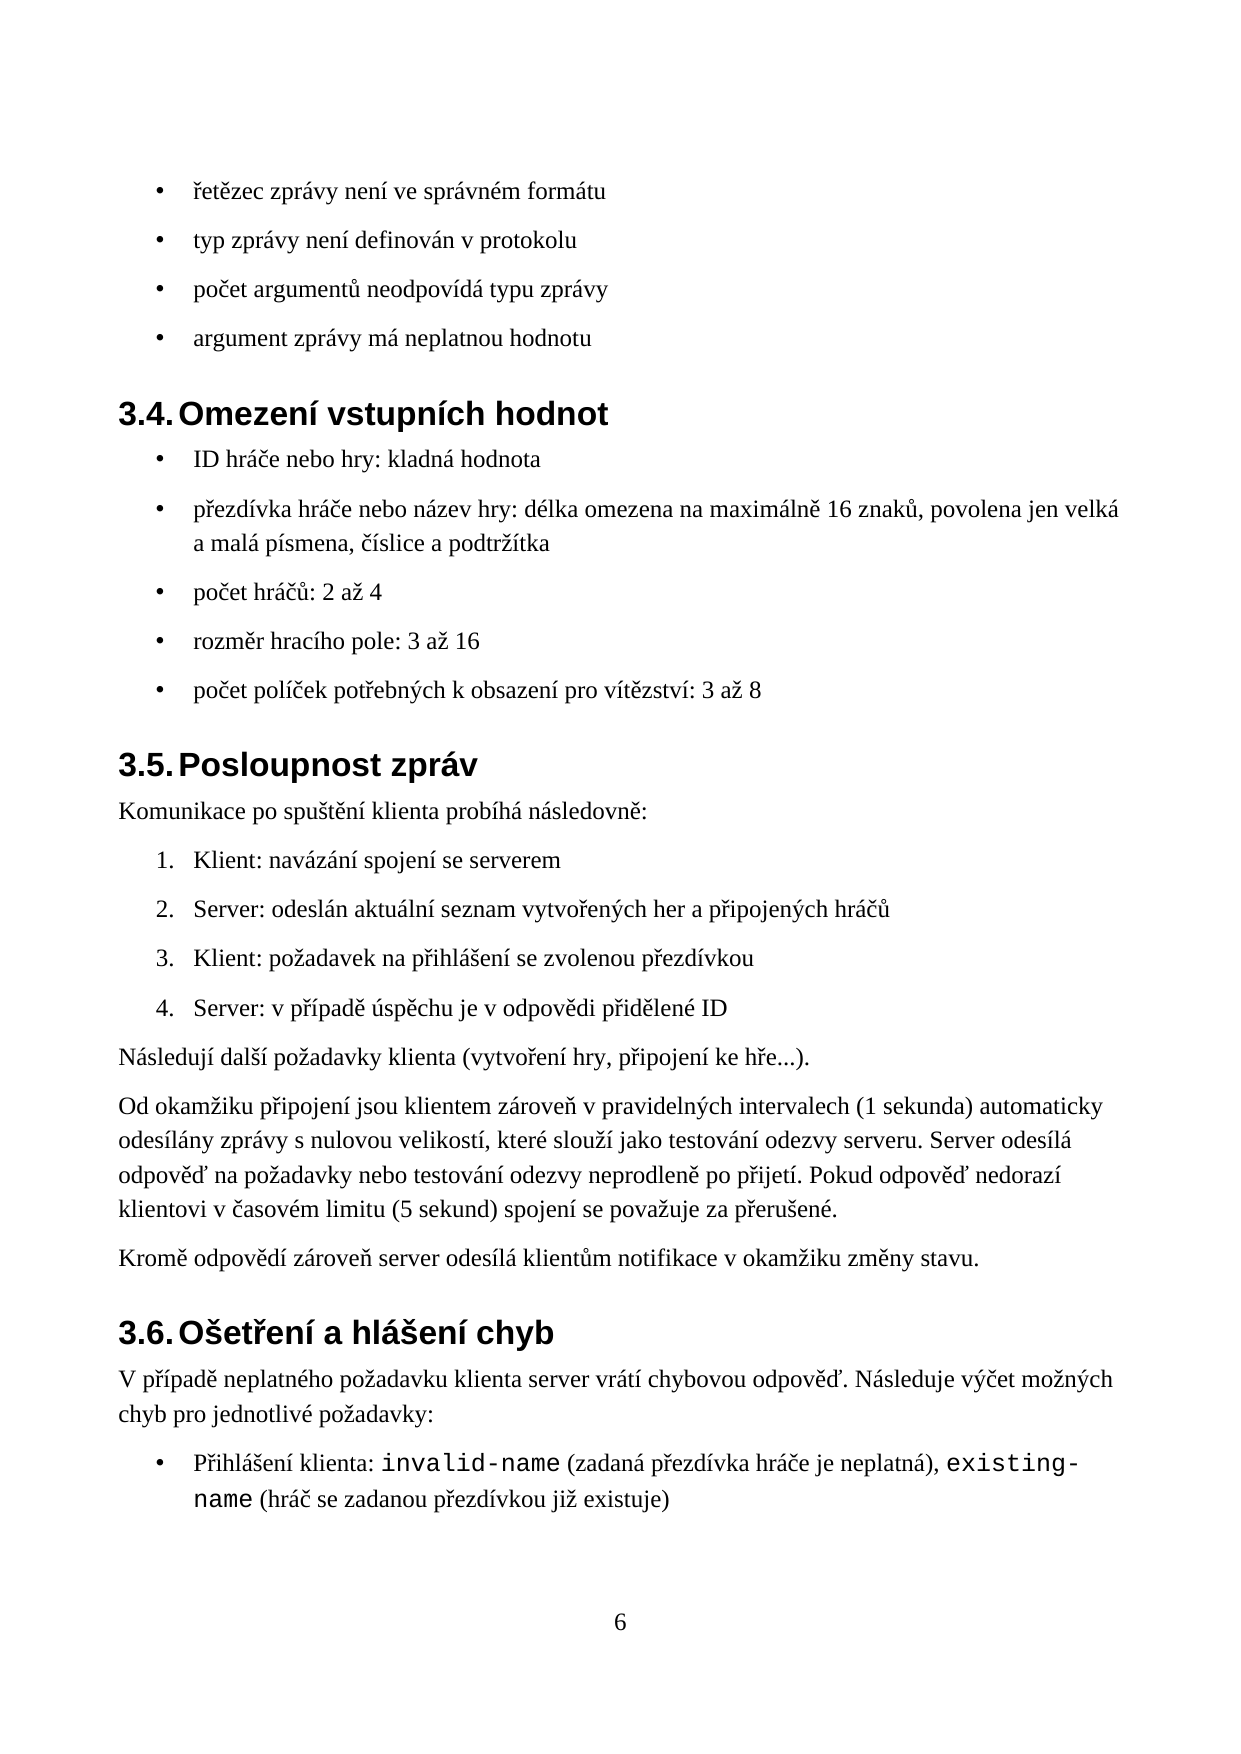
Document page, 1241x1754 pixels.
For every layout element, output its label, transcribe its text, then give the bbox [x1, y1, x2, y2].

list Klient: požadavek na přihlášení se zvolenou přezdívkou [156, 943, 1122, 972]
text Následují další požadavky klienta (vytvoření hry, připojení ke hře...). [118, 1042, 1122, 1070]
list řetězec zprávy není ve správném formátu [156, 176, 1122, 205]
list počet políček potřebných k obsazení pro vítězství: 3 až 8 [156, 675, 1122, 704]
list Přihlášení klienta: invalid-name (zadaná přezdívka hráče je neplatná), existing-name (hráč se zadanou přezdívkou již existuje) [156, 1448, 1122, 1515]
subtitle Omezení vstupních hodnot [118, 393, 1122, 432]
list Klient: navázání spojení se serverem [156, 845, 1122, 874]
list přezdívka hráče nebo název hry: délka omezena na maximálně 16 znaků, povolena jen velká a malá písmena, číslice a podtržítka [156, 494, 1122, 557]
text Od okamžiku připojení jsou klientem zároveň v pravidelných intervalech (1 sekunda) automaticky odesílány zprávy s nulovou velikostí, které slouží jako testování odezvy serveru. Server odesílá odpověď na požadavky nebo testování odezvy neprodleně po přijetí. Pokud odpověď nedorazí klientovi v časovém limitu (5 sekund) spojení se považuje za přerušené. [118, 1091, 1122, 1223]
subtitle Posloupnost zpráv [118, 745, 1122, 784]
list ID hráče nebo hry: kladná hodnota [156, 444, 1122, 473]
list rozměr hracího pole: 3 až 16 [156, 626, 1122, 655]
list Server: odeslán aktuální seznam vytvořených her a připojených hráčů [156, 894, 1122, 923]
list počet argumentů neodpovídá typu zprávy [156, 274, 1122, 303]
text Komunikace po spuštění klienta probíhá následovně: [118, 796, 1122, 825]
text Kromě odpovědí zároveň server odesílá klientům notifikace v okamžiku změny stavu. [118, 1243, 1122, 1272]
subtitle Ošetření a hlášení chyb [118, 1313, 1122, 1352]
list Server: v případě úspěchu je v odpovědi přidělené ID [156, 993, 1122, 1021]
list argument zprávy má neplatnou hodnotu [156, 323, 1122, 352]
text V případě neplatného požadavku klienta server vrátí chybovou odpověď. Následuje výčet možných chyb pro jednotlivé požadavky: [118, 1364, 1122, 1427]
list typ zprávy není definován v protokolu [156, 225, 1122, 254]
list počet hráčů: 2 až 4 [156, 577, 1122, 606]
